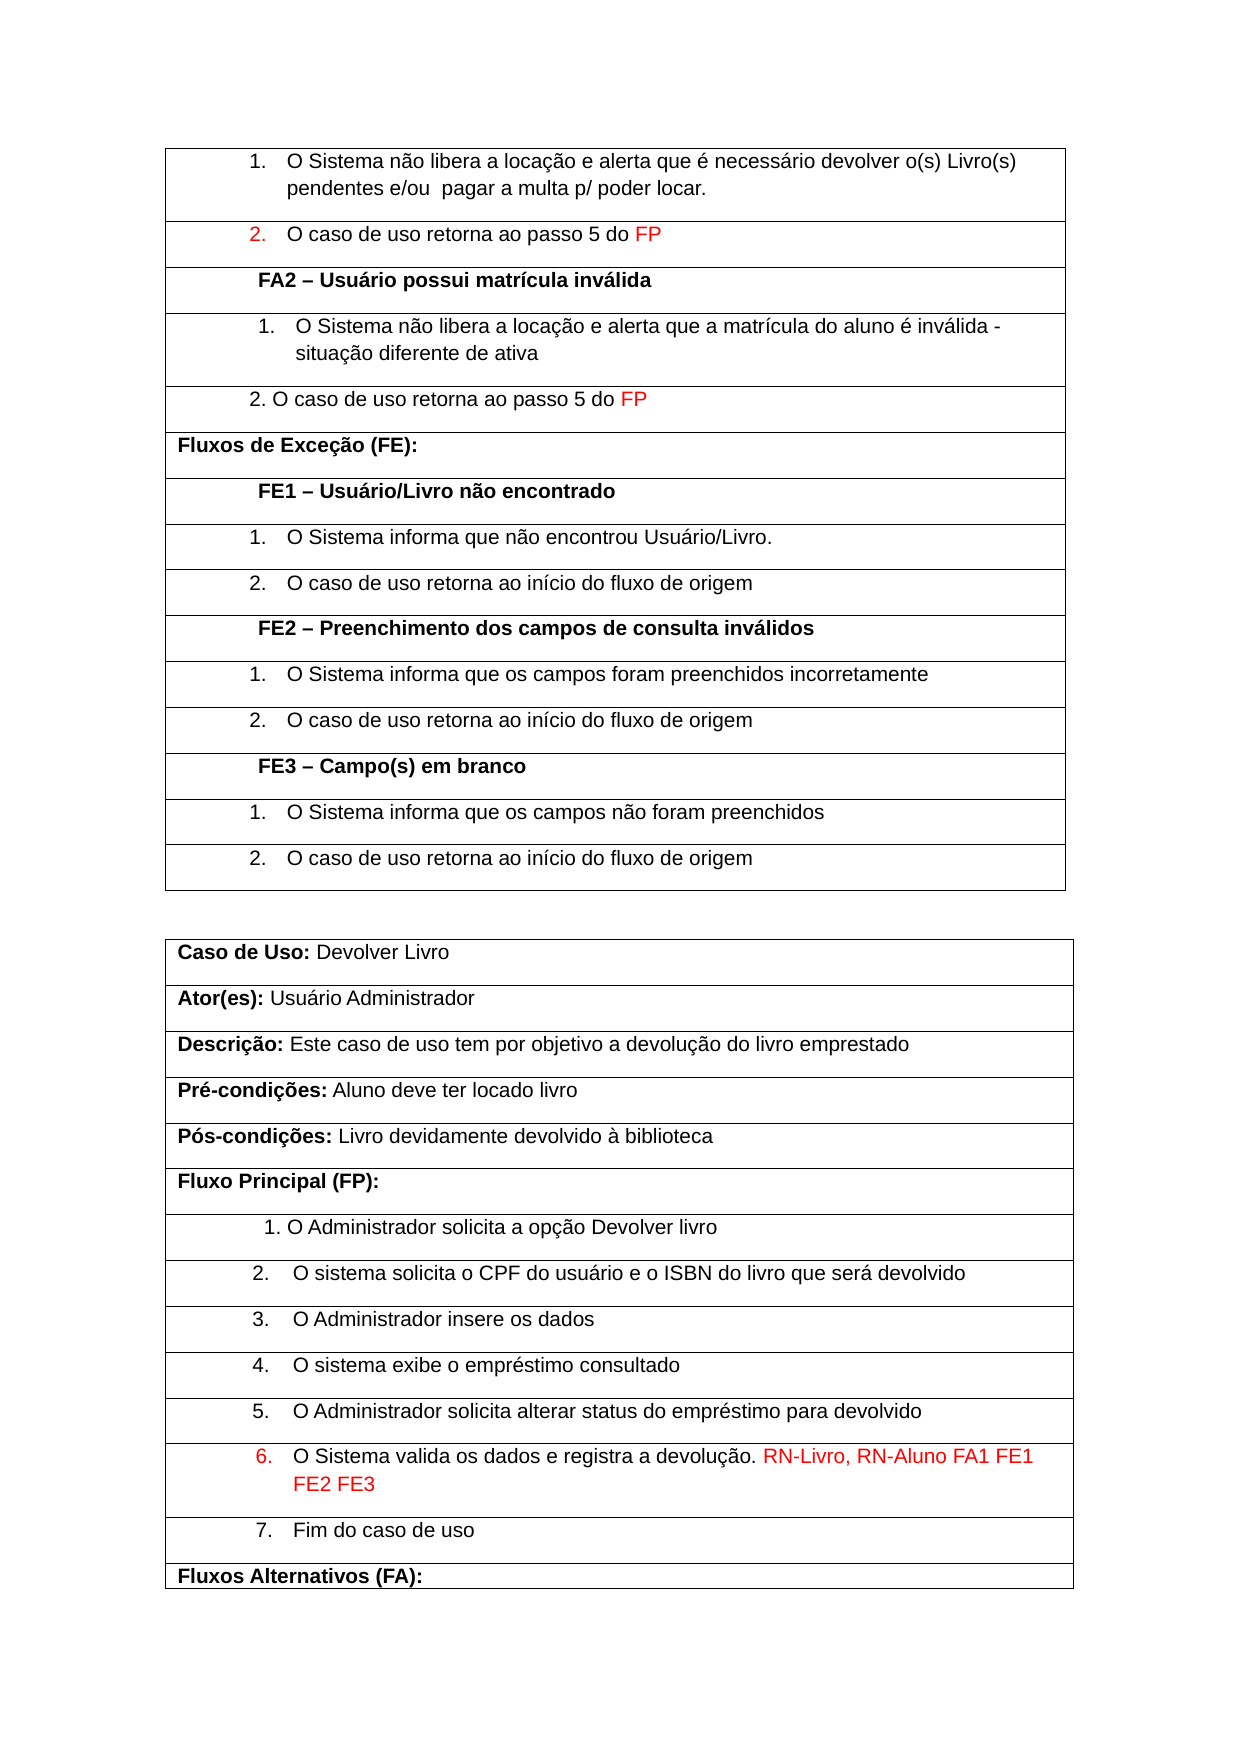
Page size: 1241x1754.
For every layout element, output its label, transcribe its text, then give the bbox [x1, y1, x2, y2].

table_cell O caso de uso retorna ao início do fluxo de origem [166, 708, 1065, 753]
table_cell O Sistema informa que os campos foram preenchidos incorretamente [166, 662, 1065, 707]
table_cell Fim do caso de uso [166, 1518, 1073, 1562]
table_cell O Sistema não libera a locação e alerta que é necessário devolver o(s) Livro(s) pendentes e/ou pagar a multa p/ poder locar. [166, 149, 1065, 221]
table_cell O Sistema informa que não encontrou Usuário/Livro. [166, 525, 1065, 569]
table_cell Descrição: Este caso de uso tem por objetivo a devolução do livro emprestado [166, 1032, 1073, 1077]
table_cell 3. O Administrador insere os dados [166, 1307, 1073, 1352]
table_cell 4. O sistema exibe o empréstimo consultado [166, 1353, 1073, 1397]
table_cell 5. O Administrador solicita alterar status do empréstimo para devolvido [166, 1399, 1073, 1443]
table_cell O Sistema informa que os campos não foram preenchidos [166, 800, 1065, 844]
table_cell O caso de uso retorna ao passo 5 do FP [166, 222, 1065, 267]
table_cell 1. O Administrador solicita a opção Devolver livro [166, 1215, 1073, 1260]
table_cell O caso de uso retorna ao início do fluxo de origem [166, 845, 1065, 890]
table_cell Pré-condições: Aluno deve ter locado livro [166, 1078, 1073, 1122]
table_cell Fluxos de Exceção (FE): [166, 433, 1065, 478]
table_cell FA2 – Usuário possui matrícula inválida [166, 268, 1065, 313]
table_cell FE2 – Preenchimento dos campos de consulta inválidos [166, 616, 1065, 661]
table_cell Pós-condições: Livro devidamente devolvido à biblioteca [166, 1124, 1073, 1168]
table_cell 2. O sistema solicita o CPF do usuário e o ISBN do livro que será devolvido [166, 1261, 1073, 1306]
table_cell 2. O caso de uso retorna ao passo 5 do FP [166, 387, 1065, 432]
table_header Caso de Uso: Devolver Livro [166, 940, 1073, 985]
table_cell O caso de uso retorna ao início do fluxo de origem [166, 570, 1065, 615]
table_cell FE3 – Campo(s) em branco [166, 754, 1065, 798]
table_cell Ator(es): Usuário Administrador [166, 986, 1073, 1031]
table_cell Fluxo Principal (FP): [166, 1169, 1073, 1214]
table_cell O Sistema valida os dados e registra a devolução. RN-Livro, RN-Aluno FA1 FE1 FE2 FE3 [166, 1444, 1073, 1517]
table_cell FE1 – Usuário/Livro não encontrado [166, 479, 1065, 523]
table_cell O Sistema não libera a locação e alerta que a matrícula do aluno é inválida - situação diferente de ativa [166, 314, 1065, 386]
table_cell Fluxos Alternativos (FA): [166, 1564, 1073, 1587]
